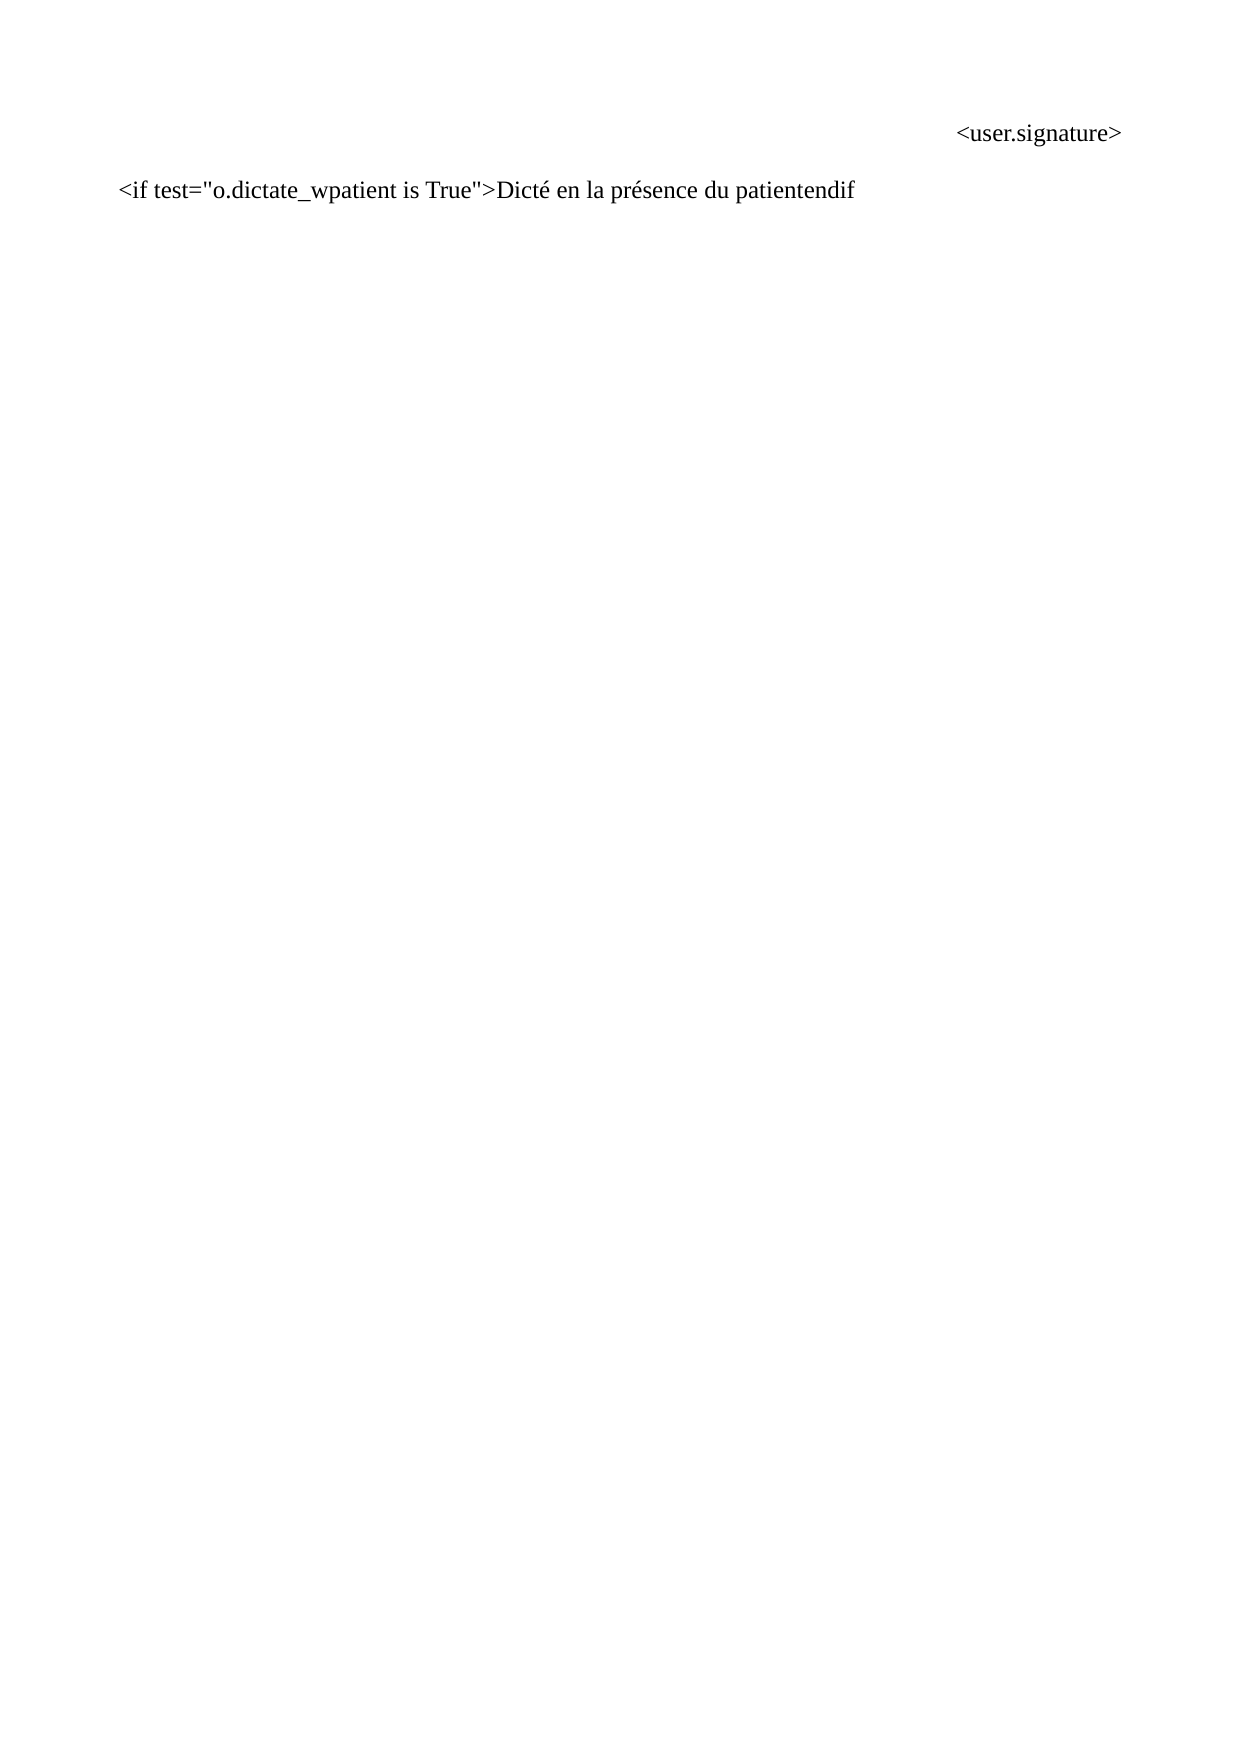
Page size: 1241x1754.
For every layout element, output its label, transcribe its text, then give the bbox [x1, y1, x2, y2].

text <if test="o.dictate_wpatient is True">Dicté en la présence du patientendif [118, 176, 1122, 204]
text <user.signature> [118, 118, 1122, 147]
